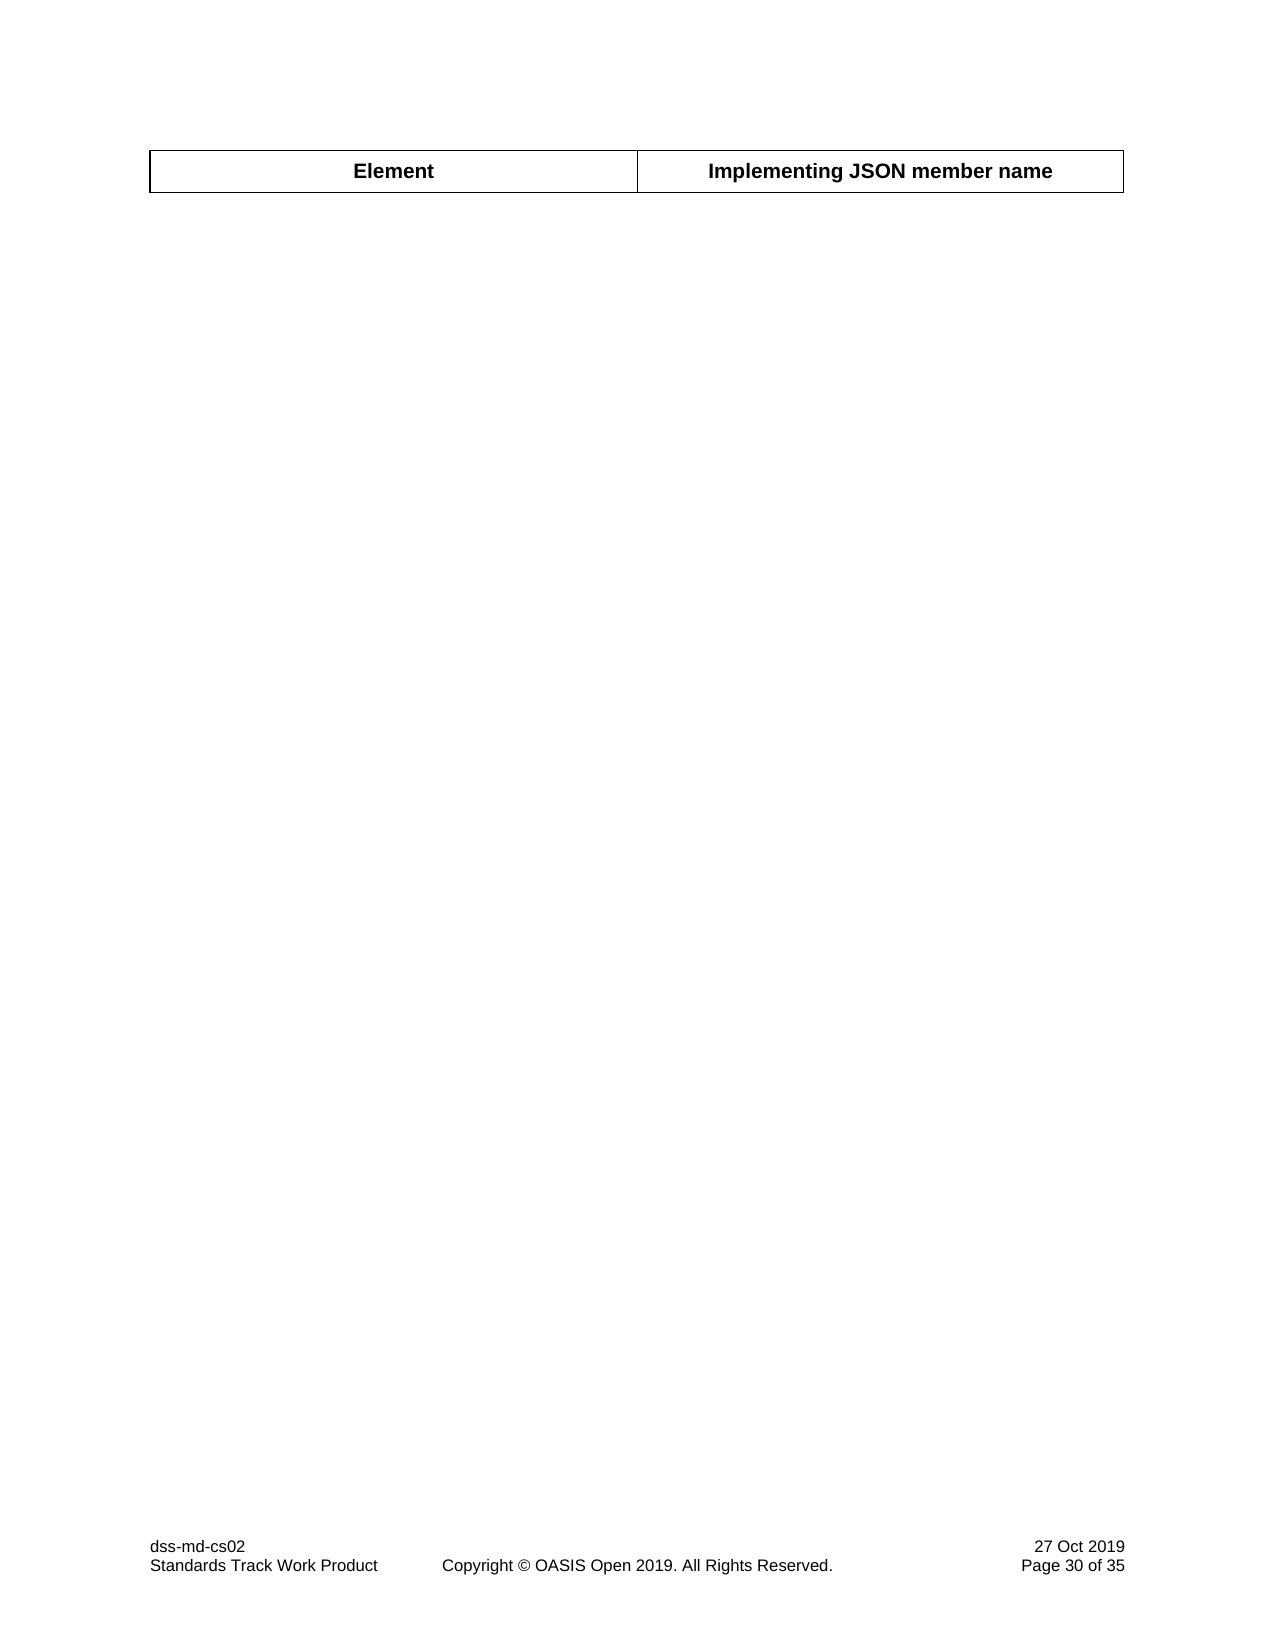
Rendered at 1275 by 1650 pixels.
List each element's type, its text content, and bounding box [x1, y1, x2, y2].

table_header Implementing JSON member name [638, 151, 1123, 192]
table_header Element [151, 151, 637, 192]
